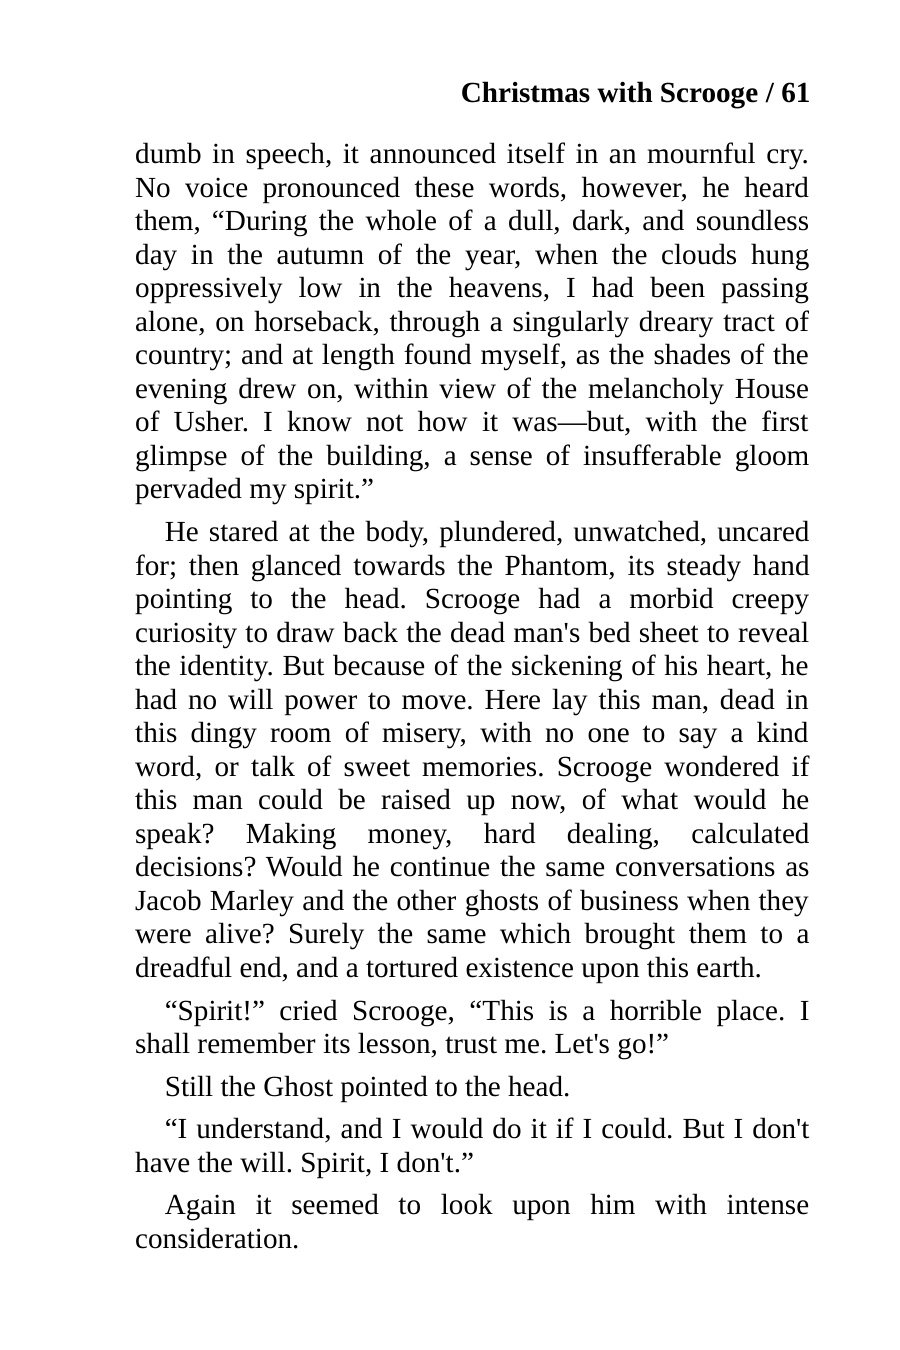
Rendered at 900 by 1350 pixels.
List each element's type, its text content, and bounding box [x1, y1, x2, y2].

text “Spirit!” cried Scrooge, “This is a horrible place. I shall remember its lesson, trust me. Let's go!” [135, 993, 810, 1060]
text Again it seemed to look upon him with intense consideration. [135, 1187, 810, 1254]
text “I understand, and I would do it if I could. But I don't have the will. Spirit, I don't.” [135, 1111, 810, 1178]
text He stared at the body, plundered, unwatched, uncared for; then glanced towards the Phantom, its steady hand pointing to the head. Scrooge had a morbid creepy curiosity to draw back the dead man's bed sheet to reveal the identity. But because of the sickening of his heart, he had no will power to move. Here lay this man, dead in this dingy room of misery, with no one to say a kind word, or talk of sweet memories. Scrooge wondered if this man could be raised up now, of what would he speak? Making money, hard dealing, calculated decisions? Would he continue the same conversations as Jacob Marley and the other ghosts of business when they were alive? Surely the same which brought them to a dreadful end, and a tortured existence upon this earth. [135, 514, 810, 984]
text Still the Ghost pointed to the head. [135, 1069, 810, 1102]
text dumb in speech, it announced itself in an mournful cry. No voice pronounced these words, however, he heard them, “During the whole of a dull, dark, and soundless day in the autumn of the year, when the clouds hung oppressively low in the heavens, I had been passing alone, on horseback, through a singularly dreary tract of country; and at length found myself, as the shades of the evening drew on, within view of the melancholy House of Usher. I know not how it was—but, with the first glimpse of the building, a sense of insufferable gloom pervaded my spirit.” [135, 136, 810, 505]
